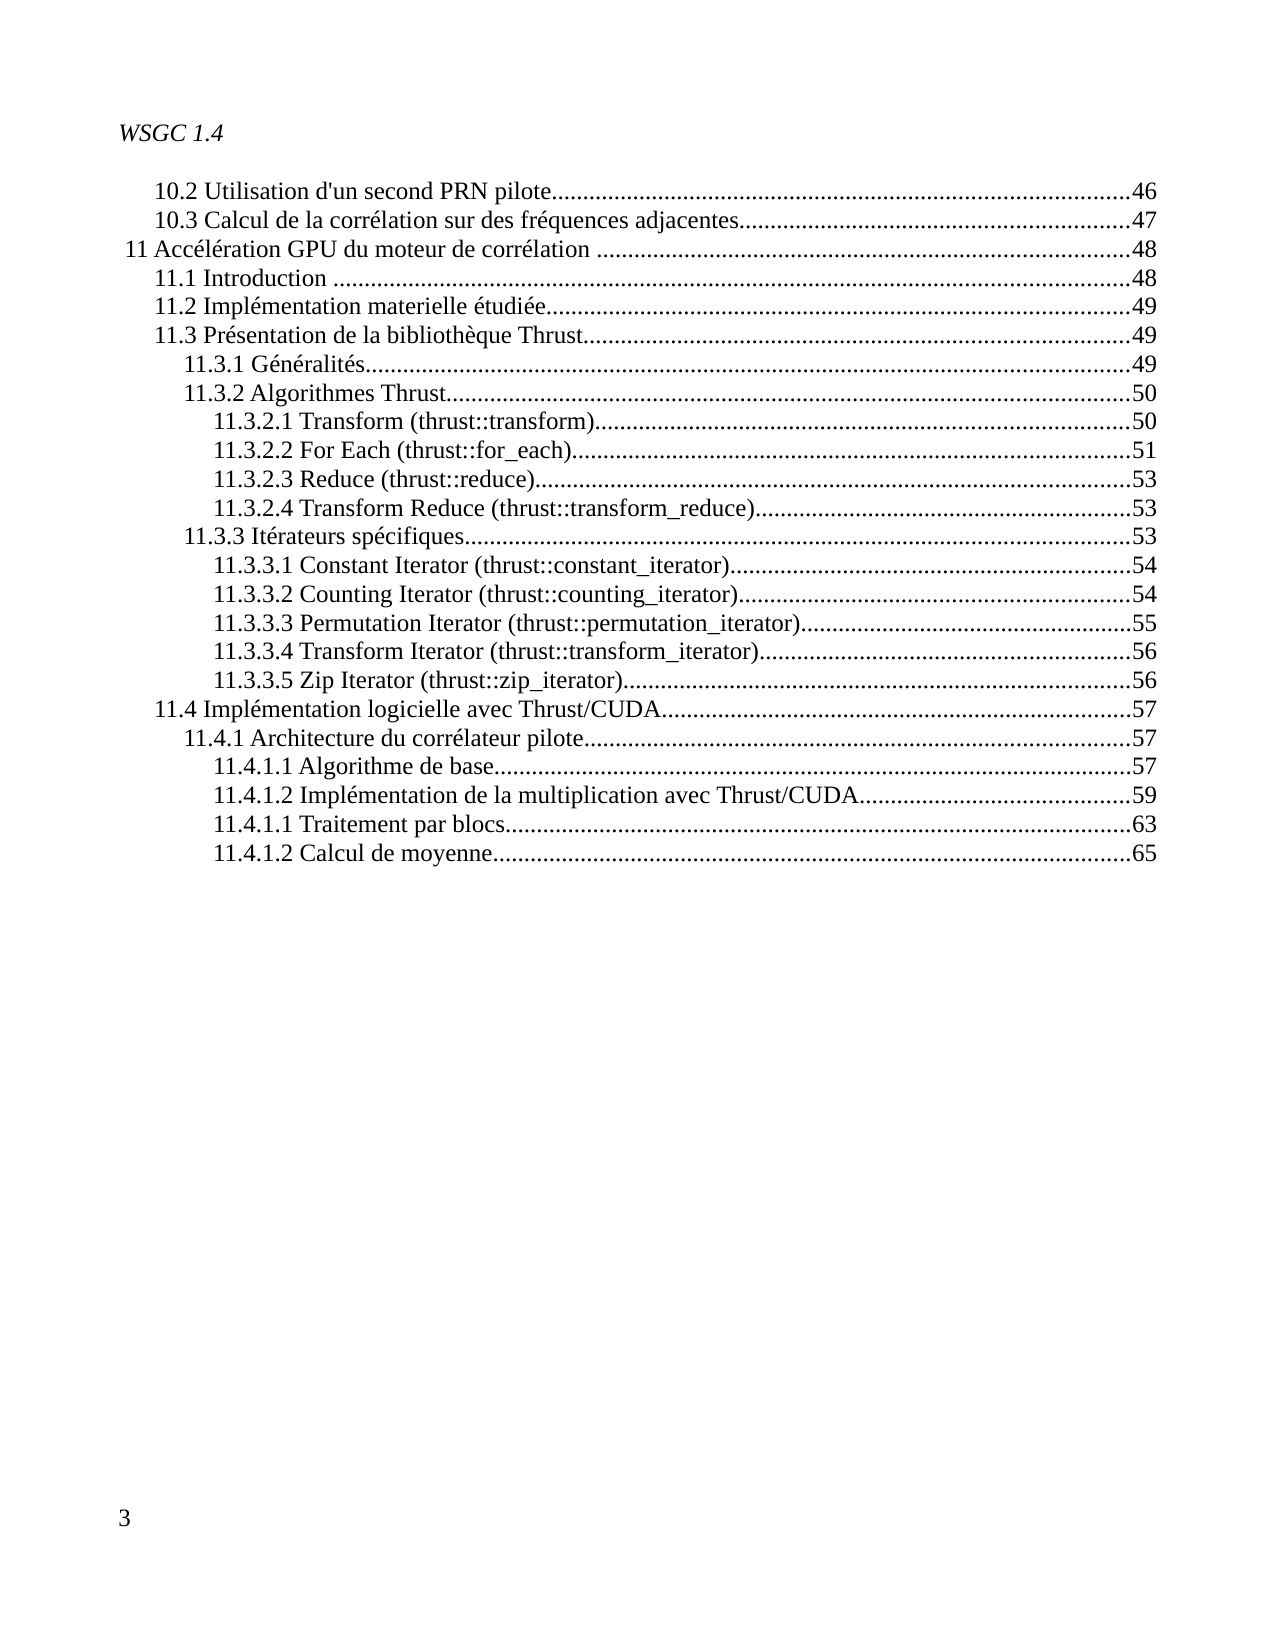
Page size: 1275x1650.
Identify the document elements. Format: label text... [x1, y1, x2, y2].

text 11.3 Présentation de la bibliothèque Thrust 49 [148, 320, 1157, 349]
text 11.3.2.1 Transform (thrust::transform) 50 [207, 406, 1157, 435]
text 11.4.1.2 Calcul de moyenne 65 [207, 838, 1157, 866]
text 11.3.2 Algorithmes Thrust 50 [177, 378, 1157, 406]
text 11.1 Introduction 48 [148, 263, 1157, 291]
text 11.3.1 Généralités 49 [177, 349, 1157, 378]
text 10.3 Calcul de la corrélation sur des fréquences adjacentes 47 [148, 205, 1157, 234]
text 11.3.3.1 Constant Iterator (thrust::constant_iterator) 54 [207, 550, 1157, 579]
text 11.3.2.4 Transform Reduce (thrust::transform_reduce) 53 [207, 493, 1157, 521]
text 11.3.3.3 Permutation Iterator (thrust::permutation_iterator) 55 [207, 608, 1157, 636]
text 11.4.1 Architecture du corrélateur pilote 57 [177, 723, 1157, 751]
text 10.2 Utilisation d'un second PRN pilote 46 [148, 176, 1157, 205]
text 11 Accélération GPU du moteur de corrélation 48 [118, 234, 1157, 263]
text 11.3.2.3 Reduce (thrust::reduce) 53 [207, 464, 1157, 493]
text 11.4.1.1 Traitement par blocs 63 [207, 809, 1157, 838]
text 11.3.3.4 Transform Iterator (thrust::transform_iterator) 56 [207, 636, 1157, 665]
text 11.3.2.2 For Each (thrust::for_each) 51 [207, 435, 1157, 464]
text 11.4.1.2 Implémentation de la multiplication avec Thrust/CUDA 59 [207, 780, 1157, 809]
text 11.4.1.1 Algorithme de base 57 [207, 751, 1157, 780]
text 11.3.3.2 Counting Iterator (thrust::counting_iterator) 54 [207, 579, 1157, 608]
text 11.2 Implémentation materielle étudiée 49 [148, 291, 1157, 320]
text 11.4 Implémentation logicielle avec Thrust/CUDA 57 [148, 694, 1157, 723]
text 11.3.3.5 Zip Iterator (thrust::zip_iterator) 56 [207, 665, 1157, 694]
text 11.3.3 Itérateurs spécifiques 53 [177, 521, 1157, 550]
